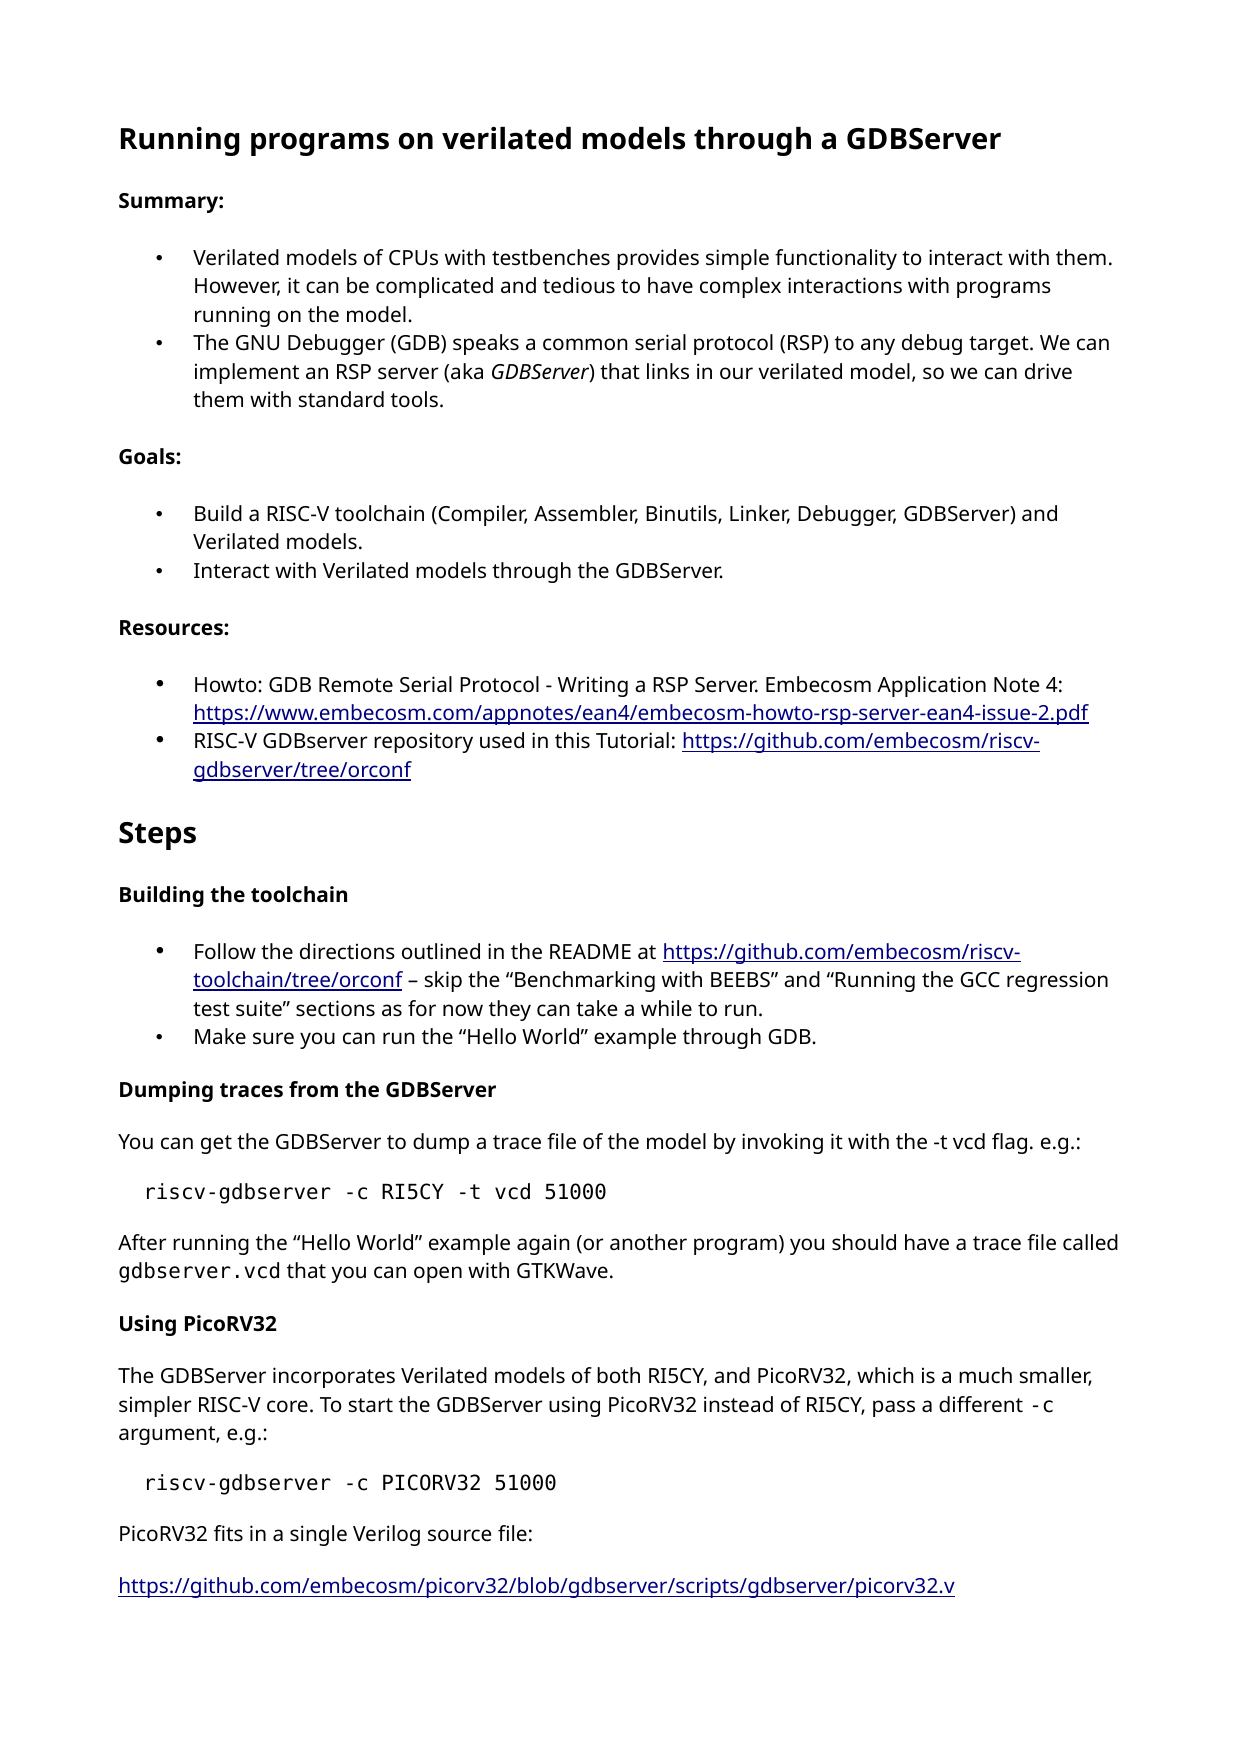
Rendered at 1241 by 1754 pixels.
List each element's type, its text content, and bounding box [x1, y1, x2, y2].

text Goals: [118, 442, 1122, 471]
text Running programs on verilated models through a GDBServer [118, 118, 1122, 158]
text Building the toolchain [118, 880, 1122, 908]
list Verilated models of CPUs with testbenches provides simple functionality to interact with them. However, it can be complicated and tedious to have complex interactions with programs running on the model. [156, 243, 1122, 328]
text Summary: [118, 186, 1122, 215]
text https://github.com/embecosm/picorv32/blob/gdbserver/scripts/gdbserver/picorv32.v [118, 1572, 1122, 1600]
text You can get the GDBServer to dump a trace file of the model by invoking it with the -t vcd flag. e.g.: [118, 1127, 1122, 1156]
text Dumping traces from the GDBServer [118, 1075, 1122, 1103]
text Resources: [118, 613, 1122, 641]
text riscv-gdbserver -c PICORV32 51000 [118, 1471, 1122, 1495]
text PicoRV32 fits in a single Verilog source file: [118, 1519, 1122, 1548]
text The GDBServer incorporates Verilated models of both RI5CY, and PicoRV32, which is a much smaller, simpler RISC-V core. To start the GDBServer using PicoRV32 instead of RI5CY, pass a different -c argument, e.g.: [118, 1361, 1122, 1447]
list The GNU Debugger (GDB) speaks a common serial protocol (RSP) to any debug target. We can implement an RSP server (aka GDBServer) that links in our verilated model, so we can drive them with standard tools. [156, 328, 1122, 414]
list RISC-V GDBserver repository used in this Tutorial: https://github.com/embecosm/riscv-gdbserver/tree/orconf [156, 727, 1122, 783]
text Using PicoRV32 [118, 1309, 1122, 1337]
list Interact with Verilated models through the GDBServer. [156, 556, 1122, 584]
list Make sure you can run the “Hello World” example through GDB. [156, 1022, 1122, 1051]
text After running the “Hello World” example again (or another program) you should have a trace file called gdbserver.vcd that you can open with GTKWave. [118, 1228, 1122, 1285]
text Steps [118, 812, 1122, 852]
list Build a RISC-V toolchain (Compiler, Assembler, Binutils, Linker, Debugger, GDBServer) and Verilated models. [156, 499, 1122, 556]
list Follow the directions outlined in the README at https://github.com/embecosm/riscv-toolchain/tree/orconf – skip the “Benchmarking with BEEBS” and “Running the GCC regression test suite” sections as for now they can take a while to run. [156, 937, 1122, 1022]
list Howto: GDB Remote Serial Protocol - Writing a RSP Server. Embecosm Application Note 4: https://www.embecosm.com/appnotes/ean4/embecosm-howto-rsp-server-ean4-issue-2.pdf [156, 670, 1122, 727]
text riscv-gdbserver -c RI5CY -t vcd 51000 [118, 1180, 1122, 1204]
